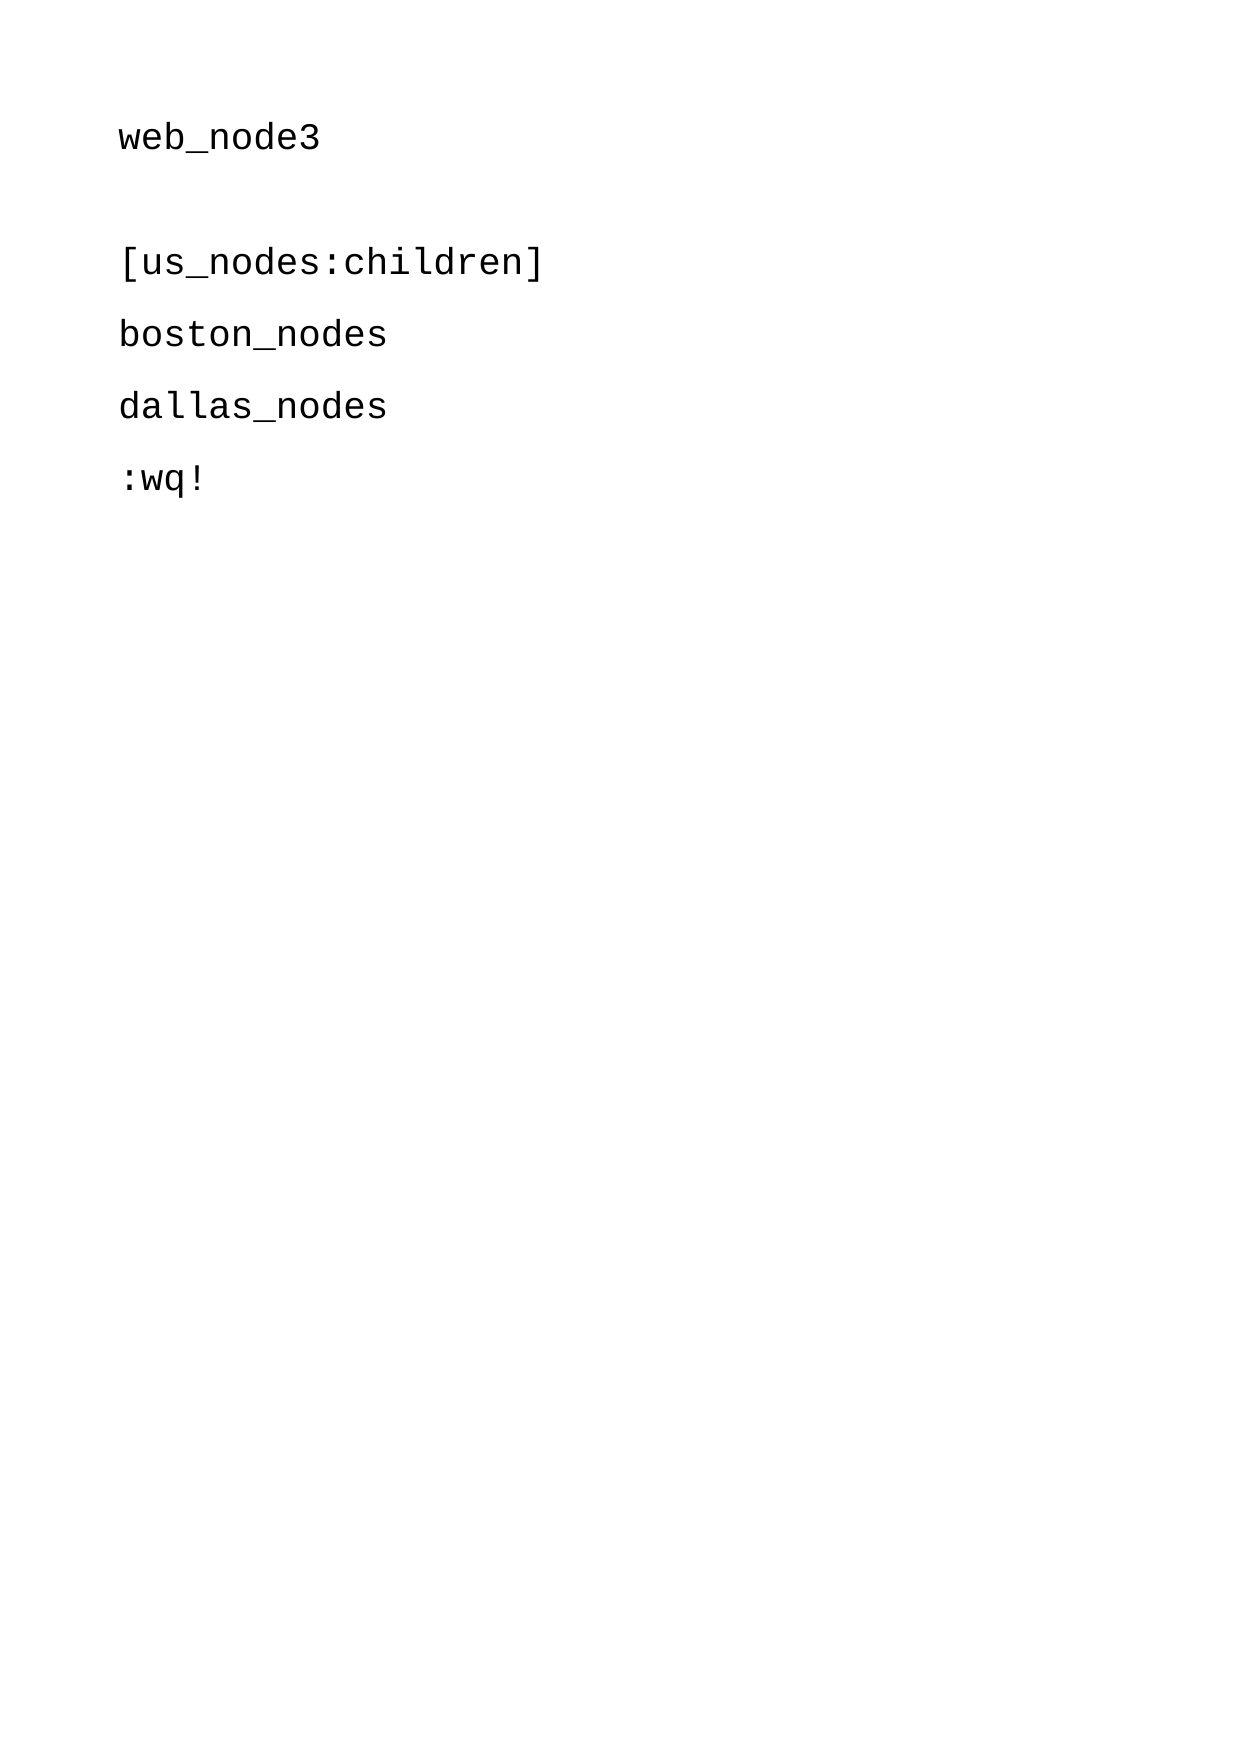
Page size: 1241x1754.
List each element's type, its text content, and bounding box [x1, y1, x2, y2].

text web_node3 [118, 118, 1122, 161]
text :wq! [118, 459, 1122, 502]
text boston_nodes [118, 315, 1122, 358]
text dallas_nodes [118, 387, 1122, 430]
text [us_nodes:children] [118, 243, 1122, 286]
